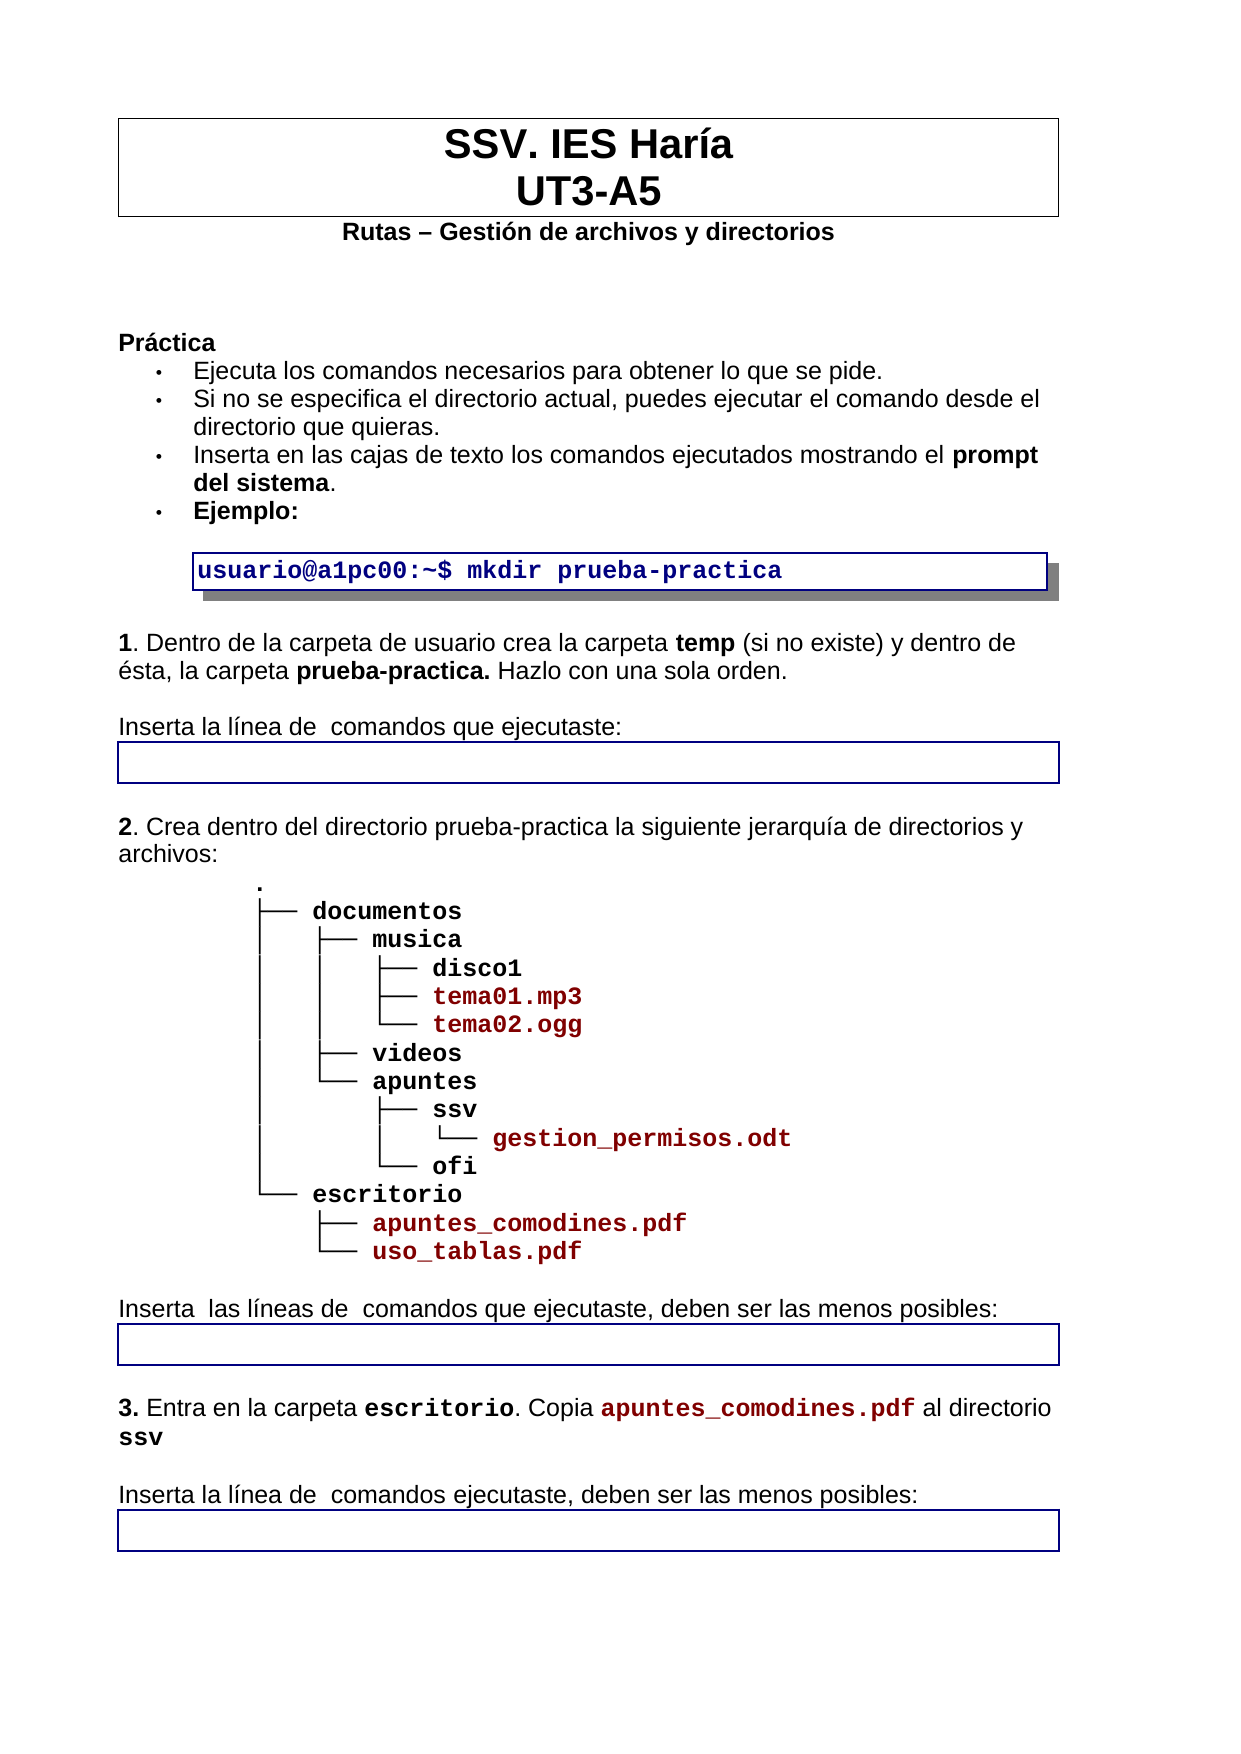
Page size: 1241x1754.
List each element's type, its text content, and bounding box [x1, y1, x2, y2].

list Inserta en las cajas de texto los comandos ejecutados mostrando el prompt del sistema. [156, 441, 1059, 496]
text │ │ ├── disco1 [192, 955, 259, 984]
text ├── apuntes_comodines.pdf [320, 1210, 1059, 1239]
text Inserta la línea de comandos ejecutaste, deben ser las menos posibles: [118, 1481, 1059, 1508]
text │ │ └── tema02.ogg [192, 1012, 259, 1040]
text ├── apuntes_comodines.pdf [192, 1210, 319, 1239]
text Rutas – Gestión de archivos y directorios [118, 217, 1059, 245]
text │ │ └── tema02.ogg [320, 1012, 1059, 1040]
text │ │ ├── disco1 [320, 955, 379, 984]
list Ejemplo: [156, 496, 1059, 524]
text Inserta las líneas de comandos que ejecutaste, deben ser las menos posibles: [118, 1295, 1059, 1323]
text │ └── ofi [192, 1154, 259, 1182]
text usuario@a1pc00:~$ mkdir prueba-practica [194, 554, 1046, 589]
list Si no se especifica el directorio actual, puedes ejecutar el comando desde el directorio que quieras. [156, 385, 1059, 441]
text Práctica [118, 329, 1059, 357]
text . [192, 870, 1059, 899]
text │ │ ├── disco1 [380, 955, 1059, 984]
table_header [119, 743, 1058, 782]
text 1. Dentro de la carpeta de usuario crea la carpeta temp (si no existe) y dentro de ésta, la carpeta prueba-practica. Hazlo con una sola orden. [118, 629, 1059, 685]
text 3. Entra en la carpeta escritorio. Copia apuntes_comodines.pdf al directorio ssv [118, 1394, 1059, 1453]
text SSV. IES Haría [119, 119, 1058, 165]
list Ejecuta los comandos necesarios para obtener lo que se pide. [156, 357, 1059, 385]
text │ └── ofi [260, 1154, 1059, 1182]
text │ │ ├── disco1 [260, 955, 319, 984]
text UT3-A5 [119, 165, 1058, 216]
text │ │ └── gestion_permisos.odt [192, 1125, 259, 1154]
text Inserta la línea de comandos que ejecutaste: [118, 713, 1059, 741]
text │ │ └── gestion_permisos.odt [260, 1125, 379, 1154]
text │ ├── videos [260, 1040, 319, 1069]
text │ │ └── tema02.ogg [260, 1012, 319, 1040]
text │ ├── musica [260, 927, 319, 955]
text │ ├── ssv [380, 1097, 1059, 1125]
table_header [119, 1325, 1058, 1364]
text └── escritorio [192, 1182, 1059, 1210]
text │ ├── ssv [192, 1097, 259, 1125]
text │ ├── musica [320, 927, 1059, 955]
text │ │ ├── tema01.mp3 [192, 984, 259, 1012]
table_header [119, 1511, 1058, 1550]
text │ │ ├── tema01.mp3 [380, 984, 1059, 1012]
text │ │ ├── tema01.mp3 [320, 984, 379, 1012]
text │ ├── videos [320, 1040, 1059, 1069]
text │ └── apuntes [260, 1069, 1059, 1097]
text └── uso_tablas.pdf [192, 1239, 1059, 1267]
text │ │ ├── tema01.mp3 [260, 984, 319, 1012]
text │ └── apuntes [192, 1069, 259, 1097]
text ├── documentos [192, 899, 259, 927]
text │ │ └── gestion_permisos.odt [380, 1125, 1059, 1154]
text │ ├── musica [192, 927, 259, 955]
text ├── documentos [260, 899, 1059, 927]
text │ ├── videos [192, 1040, 259, 1069]
text 2. Crea dentro del directorio prueba-practica la siguiente jerarquía de directorios y archivos: [118, 812, 1059, 870]
text │ ├── ssv [260, 1097, 379, 1125]
